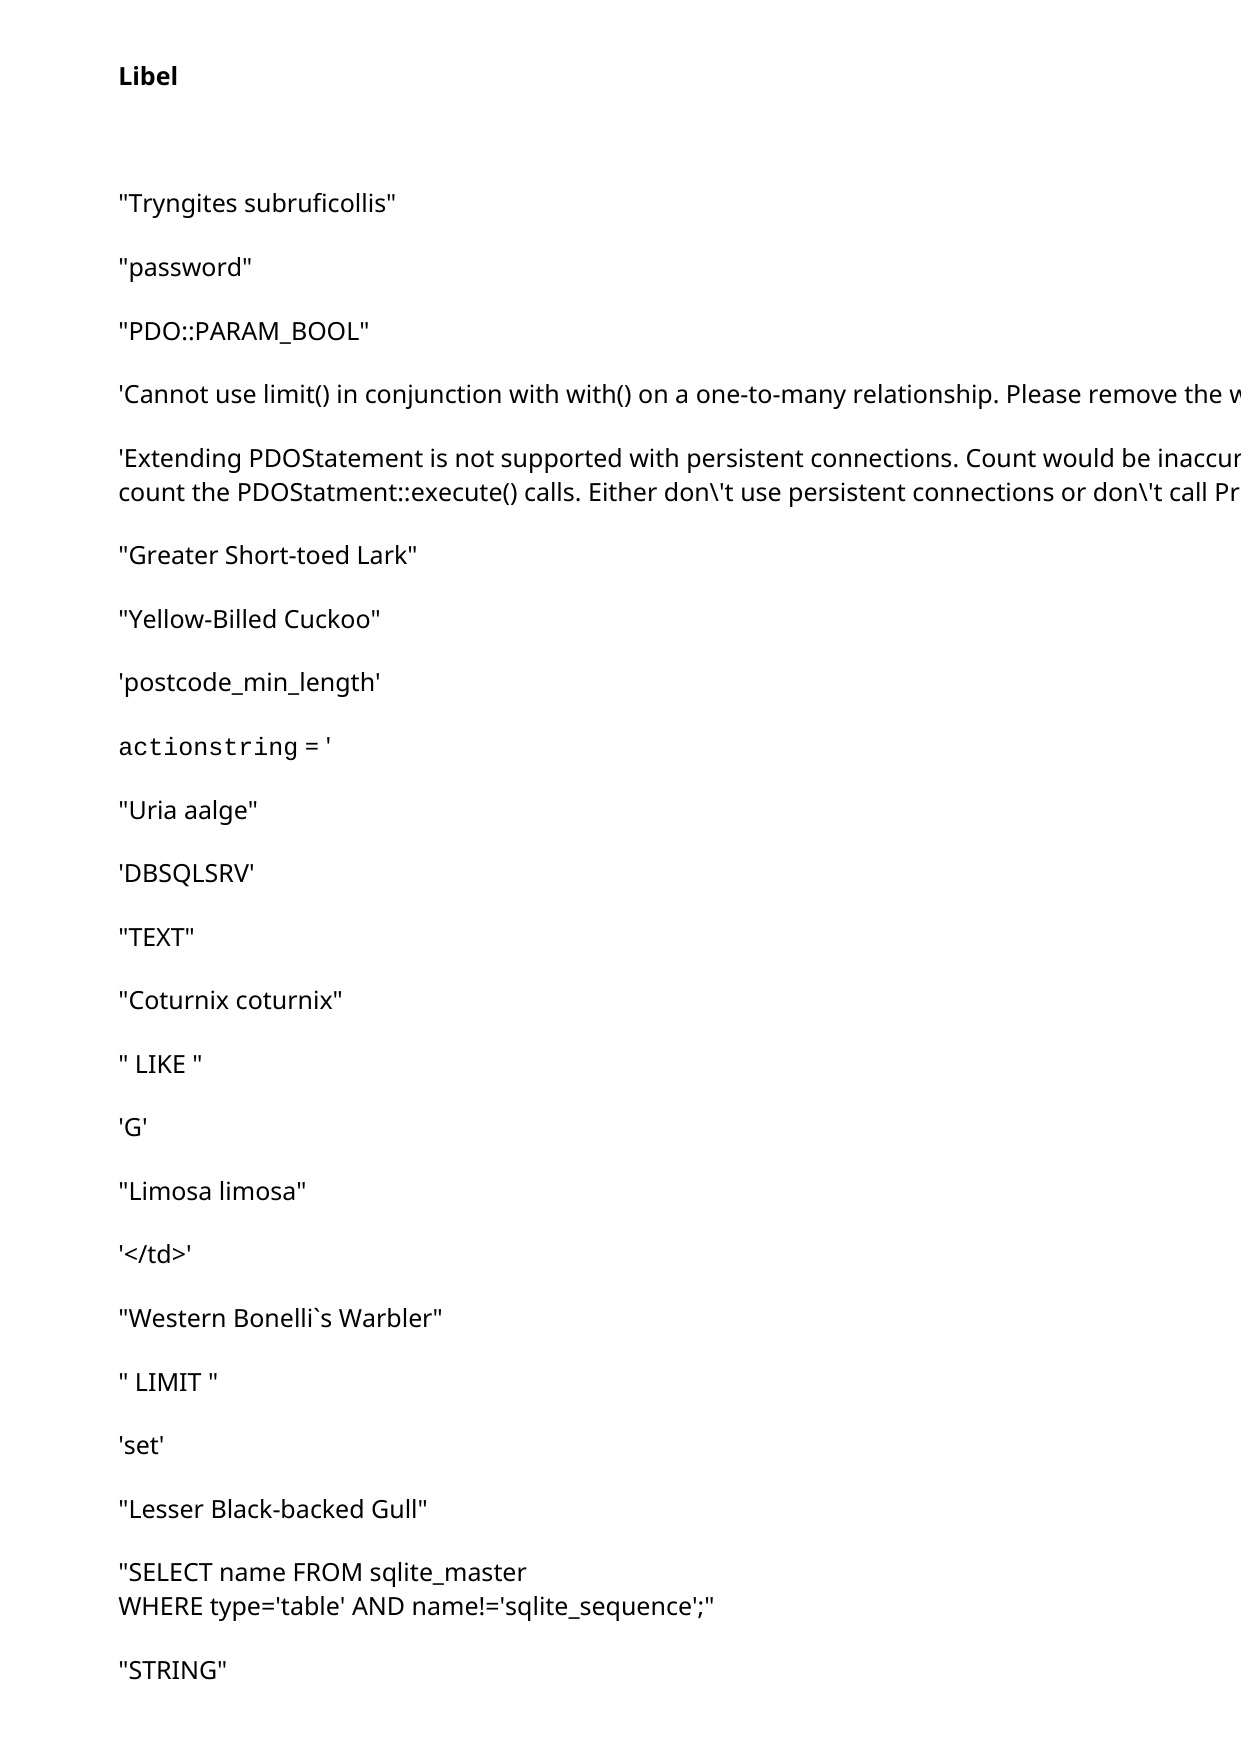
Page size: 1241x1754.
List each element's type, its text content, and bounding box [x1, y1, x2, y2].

table_cell 'DBSQLSRV' [118, 856, 1240, 919]
table_cell "SELECT name FROM sqlite_master WHERE type='table' AND name!='sqlite_sequence';" [118, 1555, 1240, 1652]
table_cell "Yellow-Billed Cuckoo" [118, 601, 1240, 665]
table_cell 'Cannot use limit() in conjunction with with() on a one-to-many relationship. Please remove the with() call, or the limit() call.' [118, 377, 1240, 440]
table_cell "Western Bonelli`s Warbler" [118, 1301, 1240, 1364]
table_cell "Greater Short-toed Lark" [118, 538, 1240, 601]
table_cell "Tryngites subruficollis" [118, 186, 1240, 250]
table_cell 'set' [118, 1428, 1240, 1491]
table_cell "STRING" [118, 1653, 1240, 1686]
table_cell [118, 123, 1240, 186]
table_cell "password" [118, 250, 1240, 313]
table_cell "Coturnix coturnix" [118, 983, 1240, 1046]
table_cell actionstring = ' [118, 729, 1240, 792]
table_cell "Uria aalge" [118, 792, 1240, 856]
table_cell 'postcode_min_length' [118, 665, 1240, 728]
table_cell 'Extending PDOStatement is not supported with persistent connections. Count would be inaccurate, because we cannot count the PDOStatment::execute() calls. Either don\'t use persistent connections or don\'t call PropelPDO::getQueryCou ... [118, 440, 1240, 538]
table_cell '</td>' [118, 1237, 1240, 1301]
table_cell "Limosa limosa" [118, 1174, 1240, 1237]
table_cell " LIMIT " [118, 1364, 1240, 1428]
table_cell 'G' [118, 1110, 1240, 1173]
table_cell "PDO::PARAM_BOOL" [118, 313, 1240, 377]
table_cell "TEXT" [118, 919, 1240, 983]
table_header Libel [118, 59, 1240, 123]
table_cell " LIKE " [118, 1046, 1240, 1110]
table_cell "Lesser Black-backed Gull" [118, 1491, 1240, 1555]
